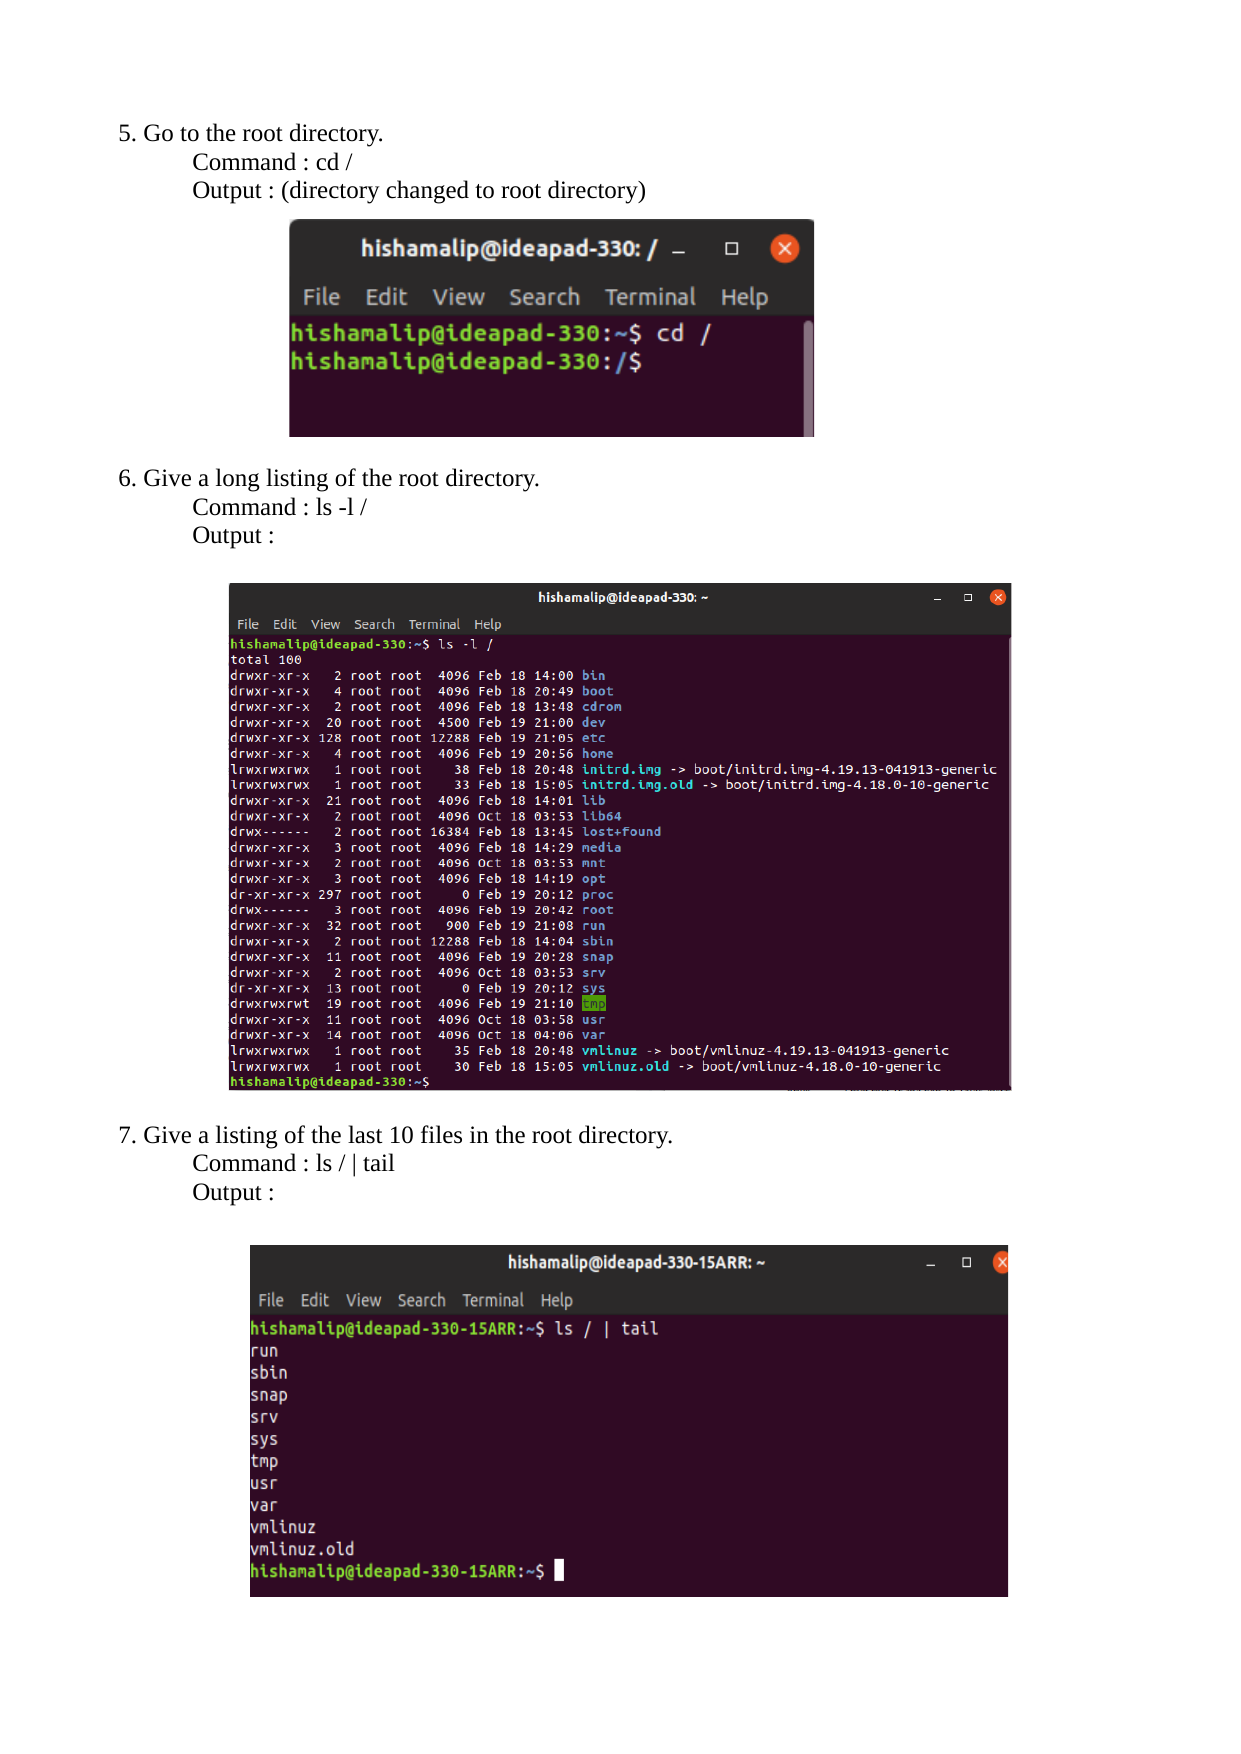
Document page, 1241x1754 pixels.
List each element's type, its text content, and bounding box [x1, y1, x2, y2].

text Output : [118, 521, 1122, 549]
picture [250, 1245, 1009, 1597]
text Command : cd / [118, 147, 1122, 176]
picture [289, 219, 815, 437]
text Command : ls / | tail [118, 1148, 1122, 1177]
text 5. Go to the root directory. [118, 118, 1122, 147]
text Command : ls -l / [118, 492, 1122, 521]
picture [228, 583, 1012, 1091]
text Output : (directory changed to root directory) [118, 176, 1122, 204]
text 6. Give a long listing of the root directory. [118, 463, 1122, 492]
text 7. Give a listing of the last 10 files in the root directory. [118, 1120, 1122, 1148]
text Output : [118, 1177, 1122, 1206]
